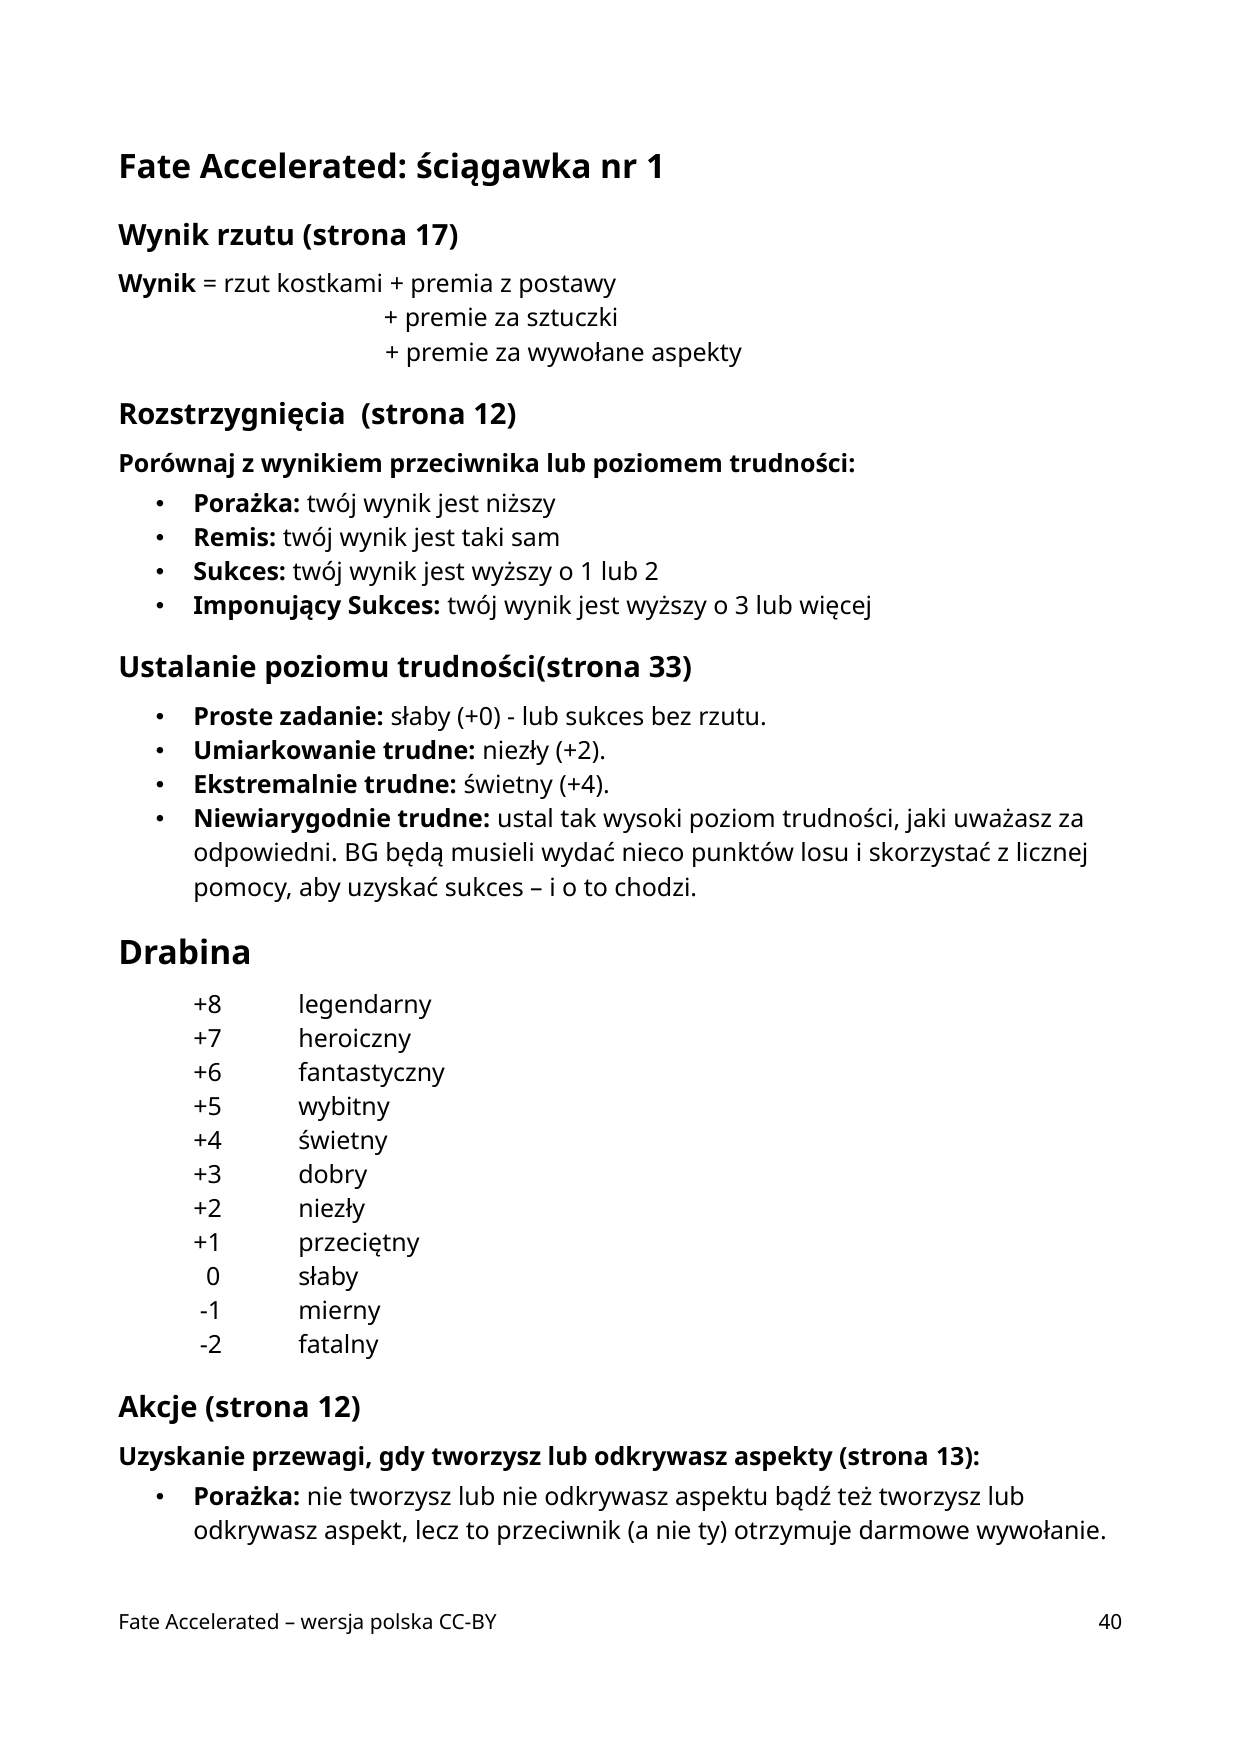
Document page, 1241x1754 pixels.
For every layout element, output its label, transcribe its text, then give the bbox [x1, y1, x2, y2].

text + premie za sztuczki [193, 300, 1122, 334]
list Imponujący Sukces: twój wynik jest wyższy o 3 lub więcej [156, 588, 1122, 622]
text Uzyskanie przewagi, gdy tworzysz lub odkrywasz aspekty (strona 10): [118, 1438, 1122, 1472]
text +5 wybitny [193, 1089, 1122, 1123]
list Sukces: twój wynik jest wyższy o 1 lub 2 [156, 553, 1122, 588]
text Akcje (strona 10) [118, 1386, 1122, 1426]
subtitle Fate Accelerated: ściągawka nr 1 [118, 143, 1122, 189]
subtitle Wynik rzutu (strona 14) [118, 214, 1122, 253]
text Porównaj z wynikiem przeciwnika lub poziomem trudności: [118, 445, 1122, 479]
subtitle Drabina [118, 928, 1122, 974]
text -2 fatalny [193, 1327, 1122, 1361]
list Proste zadanie: słaby (+0) - lub sukces bez rzutu. [156, 699, 1122, 733]
list Ekstremalnie trudne: świetny (+4). [156, 767, 1122, 801]
list Porażka: twój wynik jest niższy [156, 485, 1122, 519]
text +2 niezły [193, 1191, 1122, 1225]
text +4 świetny [193, 1123, 1122, 1157]
text +1 przeciętny [193, 1225, 1122, 1259]
text +6 fantastyczny [193, 1054, 1122, 1089]
list Niewiarygodnie trudne: ustal tak wysoki poziom trudności, jaki uważasz za odpowiedni. BG będą musieli wydać nieco punktów losu i skorzystać z licznej pomocy, aby uzyskać sukces – i o to chodzi. [156, 801, 1122, 903]
subtitle Rozstrzygnięcia (strona 10) [118, 393, 1122, 433]
list Porażka: nie tworzysz lub nie odkrywasz aspektu bądź też tworzysz lub odkrywasz aspekt, lecz to przeciwnik (a nie ty) otrzymuje darmowe wywołanie. [156, 1478, 1122, 1546]
text +8 legendarny [193, 986, 1122, 1021]
list Remis: twój wynik jest taki sam [156, 519, 1122, 553]
subtitle Ustalanie poziomu trudności(strona 27) [118, 647, 1122, 686]
text Wynik = rzut kostkami + premia z postawy [118, 266, 1122, 300]
text +7 heroiczny [193, 1021, 1122, 1054]
list Umiarkowanie trudne: niezły (+2). [156, 733, 1122, 767]
text + premie za wywołane aspekty [193, 334, 1122, 368]
text +3 dobry [193, 1157, 1122, 1191]
text 0 słaby [193, 1259, 1122, 1293]
text -1 mierny [193, 1293, 1122, 1327]
